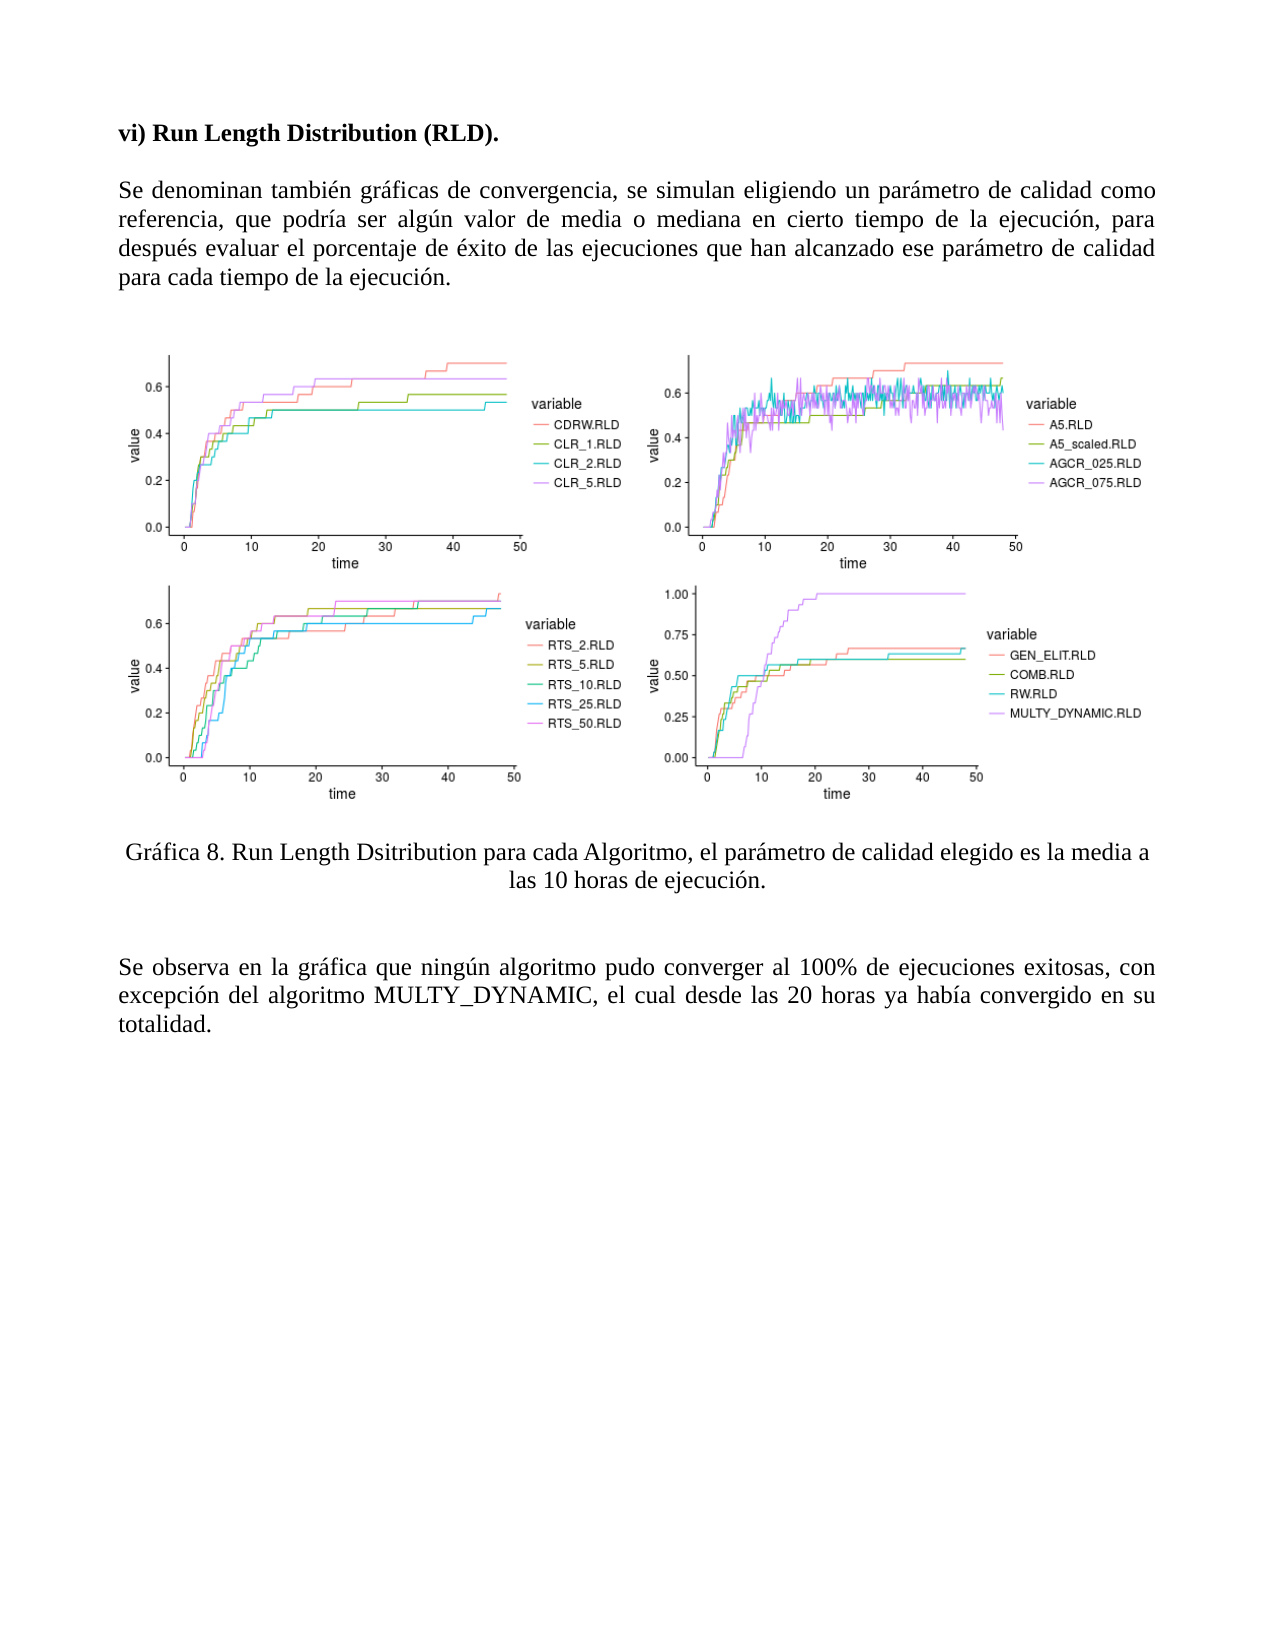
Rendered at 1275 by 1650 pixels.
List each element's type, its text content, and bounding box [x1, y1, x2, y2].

text Gráfica 8. Run Length Dsitribution para cada Algoritmo, el parámetro de calidad elegido es la media a las 10 horas de ejecución. [118, 837, 1157, 894]
text Se denominan también gráficas de convergencia, se simulan eligiendo un parámetro de calidad como referencia, que podría ser algún valor de media o mediana en cierto tiempo de la ejecución, para después evaluar el porcentaje de éxito de las ejecuciones que han alcanzado ese parámetro de calidad para cada tiempo de la ejecución. [118, 176, 1157, 291]
picture [118, 348, 1157, 809]
text Se observa en la gráfica que ningún algoritmo pudo converger al 100% de ejecuciones exitosas, con excepción del algoritmo MULTY_DYNAMIC, el cual desde las 20 horas ya había convergido en su totalidad. [118, 952, 1157, 1038]
text vi) Run Length Distribution (RLD). [118, 118, 1157, 147]
